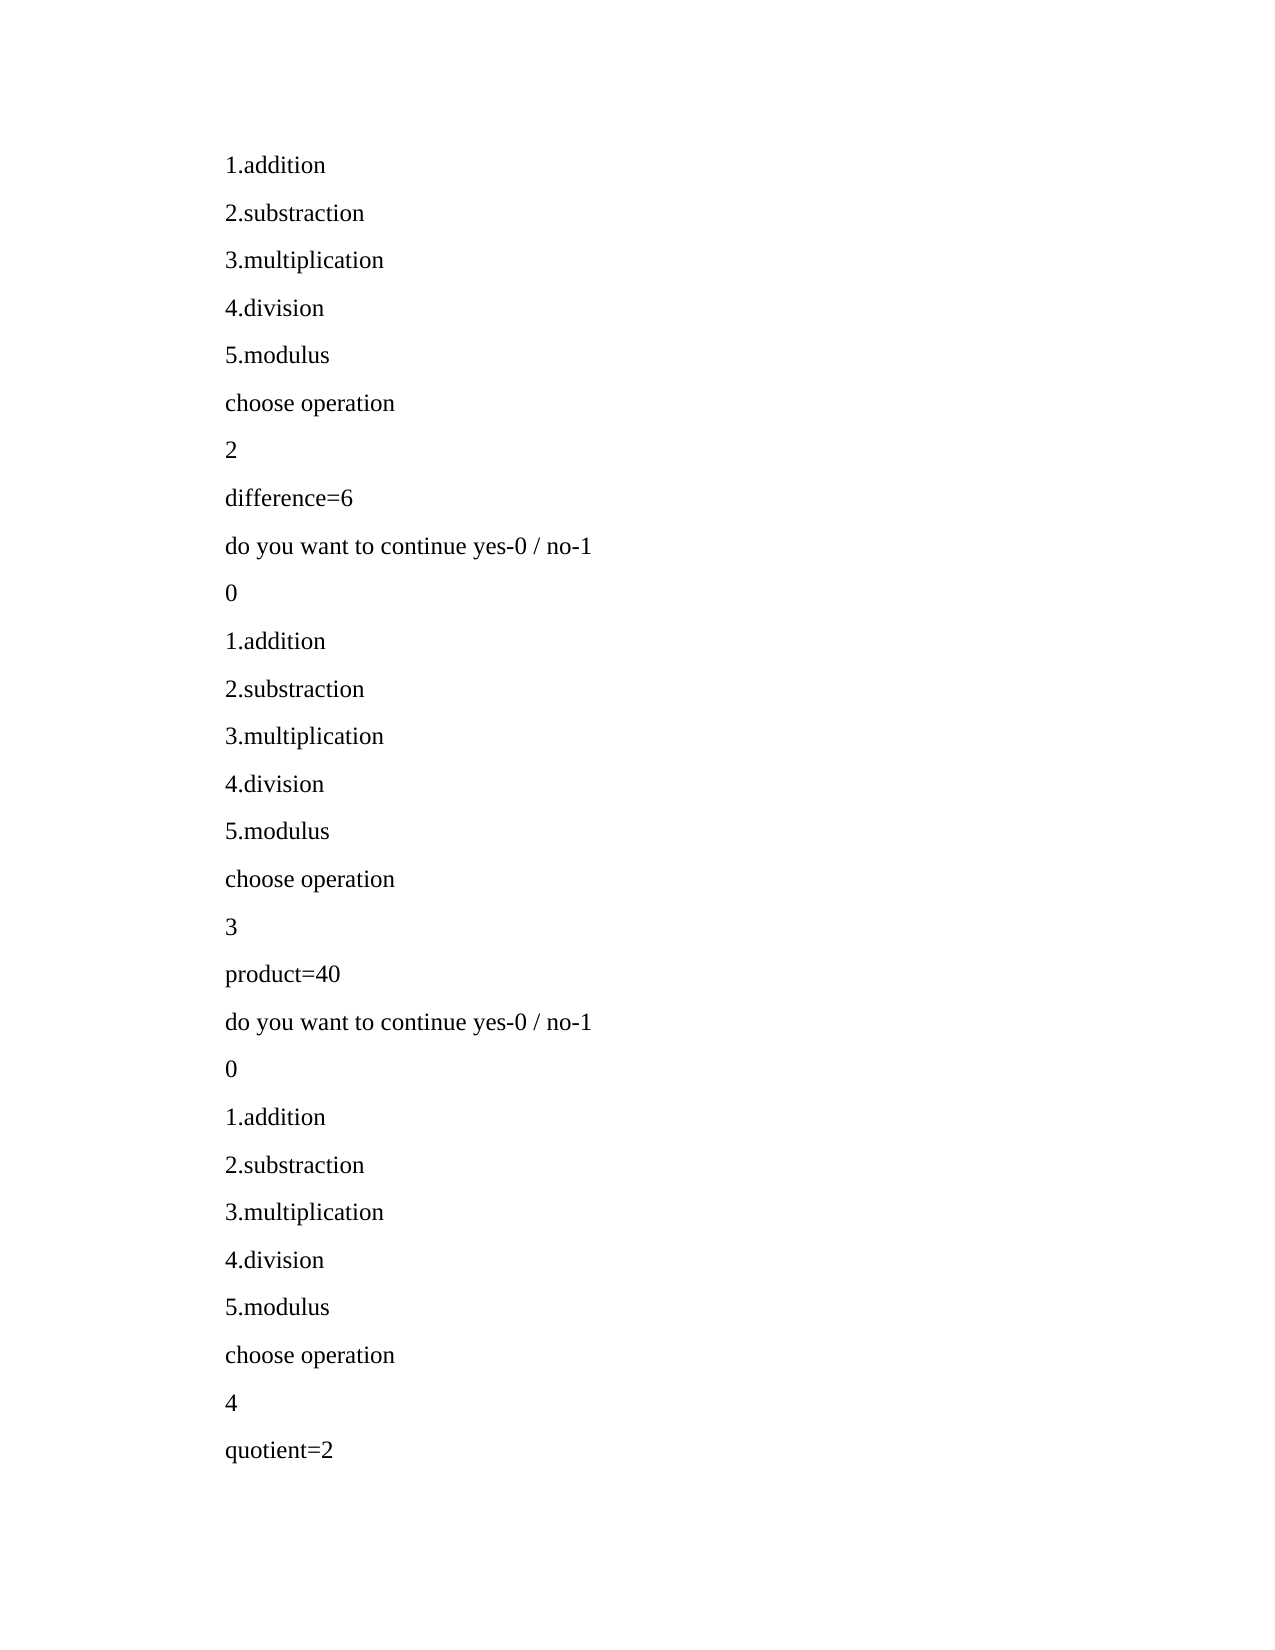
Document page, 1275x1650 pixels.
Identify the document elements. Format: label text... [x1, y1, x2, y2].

list choose operation [187, 864, 1125, 893]
list 4.division [187, 1245, 1125, 1274]
list choose operation [187, 1340, 1125, 1369]
list 2.substraction [187, 674, 1125, 702]
list choose operation [187, 388, 1125, 417]
list 2 [187, 436, 1125, 464]
list 5.modulus [187, 816, 1125, 845]
list 0 [187, 578, 1125, 607]
list 1.addition [187, 626, 1125, 655]
list quotient=2 [187, 1435, 1125, 1464]
list 1.addition [187, 150, 1125, 179]
list 1.addition [187, 1102, 1125, 1131]
list 3 [187, 912, 1125, 940]
list 5.modulus [187, 1292, 1125, 1321]
list 0 [187, 1054, 1125, 1083]
list difference=6 [187, 483, 1125, 512]
list product=40 [187, 959, 1125, 988]
list 5.modulus [187, 340, 1125, 369]
list do you want to continue yes-0 / no-1 [187, 531, 1125, 559]
list 2.substraction [187, 1150, 1125, 1178]
list 3.multiplication [187, 721, 1125, 750]
list 3.multiplication [187, 1197, 1125, 1226]
list 2.substraction [187, 198, 1125, 226]
list 3.multiplication [187, 245, 1125, 274]
list 4 [187, 1388, 1125, 1416]
list 4.division [187, 769, 1125, 798]
list 4.division [187, 293, 1125, 322]
list do you want to continue yes-0 / no-1 [187, 1007, 1125, 1036]
